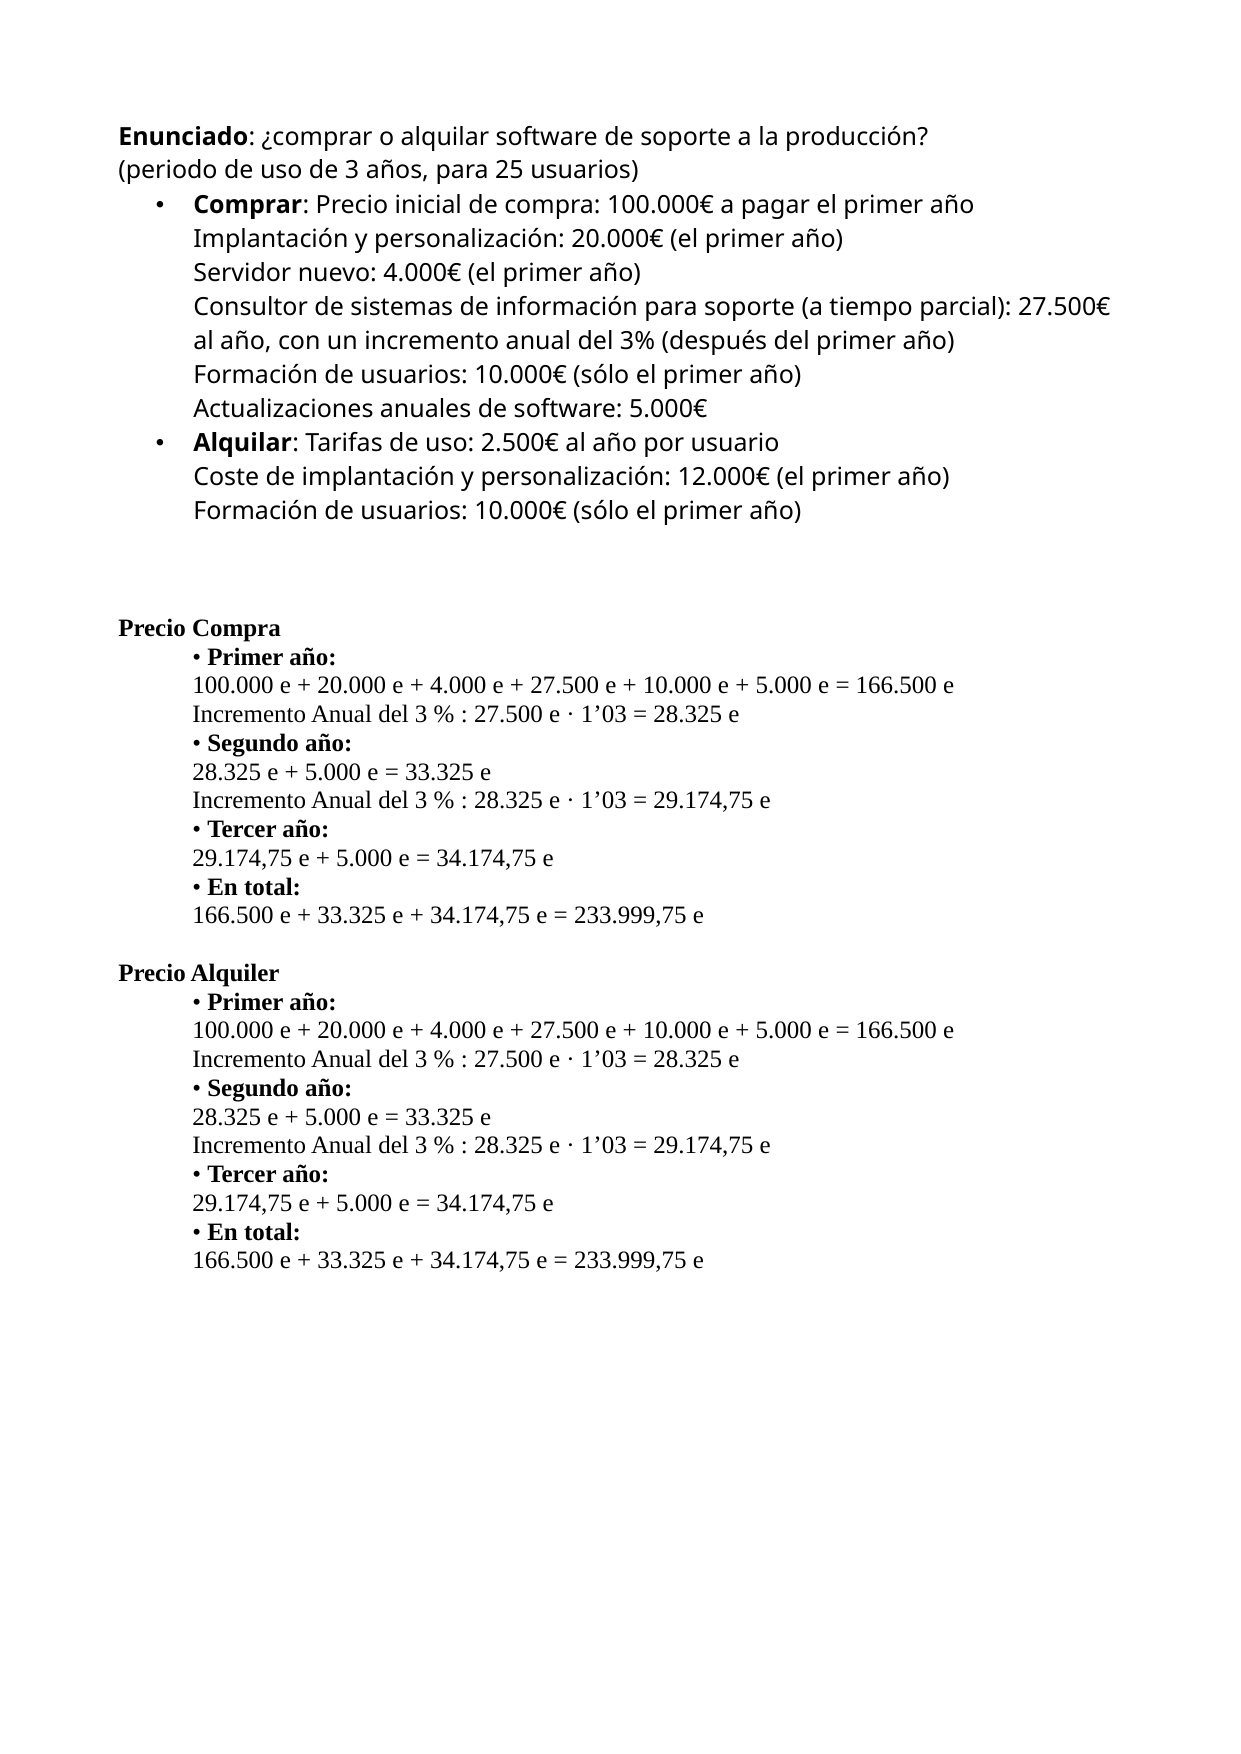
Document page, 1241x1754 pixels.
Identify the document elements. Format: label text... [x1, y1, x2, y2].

list Alquilar: Tarifas de uso: 2.500€ al año por usuario Coste de implantación y personalización: 12.000€ (el primer año) Formación de usuarios: 10.000€ (sólo el primer año) [156, 425, 1122, 527]
text • En total: [192, 1217, 1122, 1246]
text • Tercer año: [192, 1159, 1122, 1188]
text 29.174,75 e + 5.000 e = 34.174,75 e [192, 1188, 1122, 1217]
text 29.174,75 e + 5.000 e = 34.174,75 e [192, 843, 1122, 872]
text Enunciado: ¿comprar o alquilar software de soporte a la producción? (periodo de uso de 3 años, para 25 usuarios) [118, 118, 1122, 186]
text • Primer año: [192, 987, 1122, 1016]
text • Segundo año: [192, 1073, 1122, 1102]
text Precio Compra [118, 613, 1122, 642]
text Incremento Anual del 3 % : 27.500 e · 1’03 = 28.325 e [192, 1044, 1122, 1073]
list Comprar: Precio inicial de compra: 100.000€ a pagar el primer año Implantación y personalización: 20.000€ (el primer año) Servidor nuevo: 4.000€ (el primer año) Consultor de sistemas de información para soporte (a tiempo parcial): 27.500€ al año, con un incremento anual del 3% (después del primer año) Formación de usuarios: 10.000€ (sólo el primer año) Actualizaciones anuales de software: 5.000€ [156, 186, 1122, 425]
text 100.000 e + 20.000 e + 4.000 e + 27.500 e + 10.000 e + 5.000 e = 166.500 e [192, 671, 1122, 699]
text Incremento Anual del 3 % : 28.325 e · 1’03 = 29.174,75 e [192, 786, 1122, 814]
text 28.325 e + 5.000 e = 33.325 e [192, 757, 1122, 786]
text Precio Alquiler [118, 958, 1122, 987]
text 100.000 e + 20.000 e + 4.000 e + 27.500 e + 10.000 e + 5.000 e = 166.500 e [192, 1016, 1122, 1044]
text • Primer año: [192, 642, 1122, 671]
text • Segundo año: [192, 728, 1122, 757]
text Incremento Anual del 3 % : 27.500 e · 1’03 = 28.325 e [192, 699, 1122, 728]
text • Tercer año: [192, 814, 1122, 843]
text 28.325 e + 5.000 e = 33.325 e [192, 1102, 1122, 1131]
text • En total: [192, 872, 1122, 901]
text 166.500 e + 33.325 e + 34.174,75 e = 233.999,75 e [192, 901, 1122, 929]
text 166.500 e + 33.325 e + 34.174,75 e = 233.999,75 e [192, 1246, 1122, 1274]
text Incremento Anual del 3 % : 28.325 e · 1’03 = 29.174,75 e [192, 1131, 1122, 1159]
